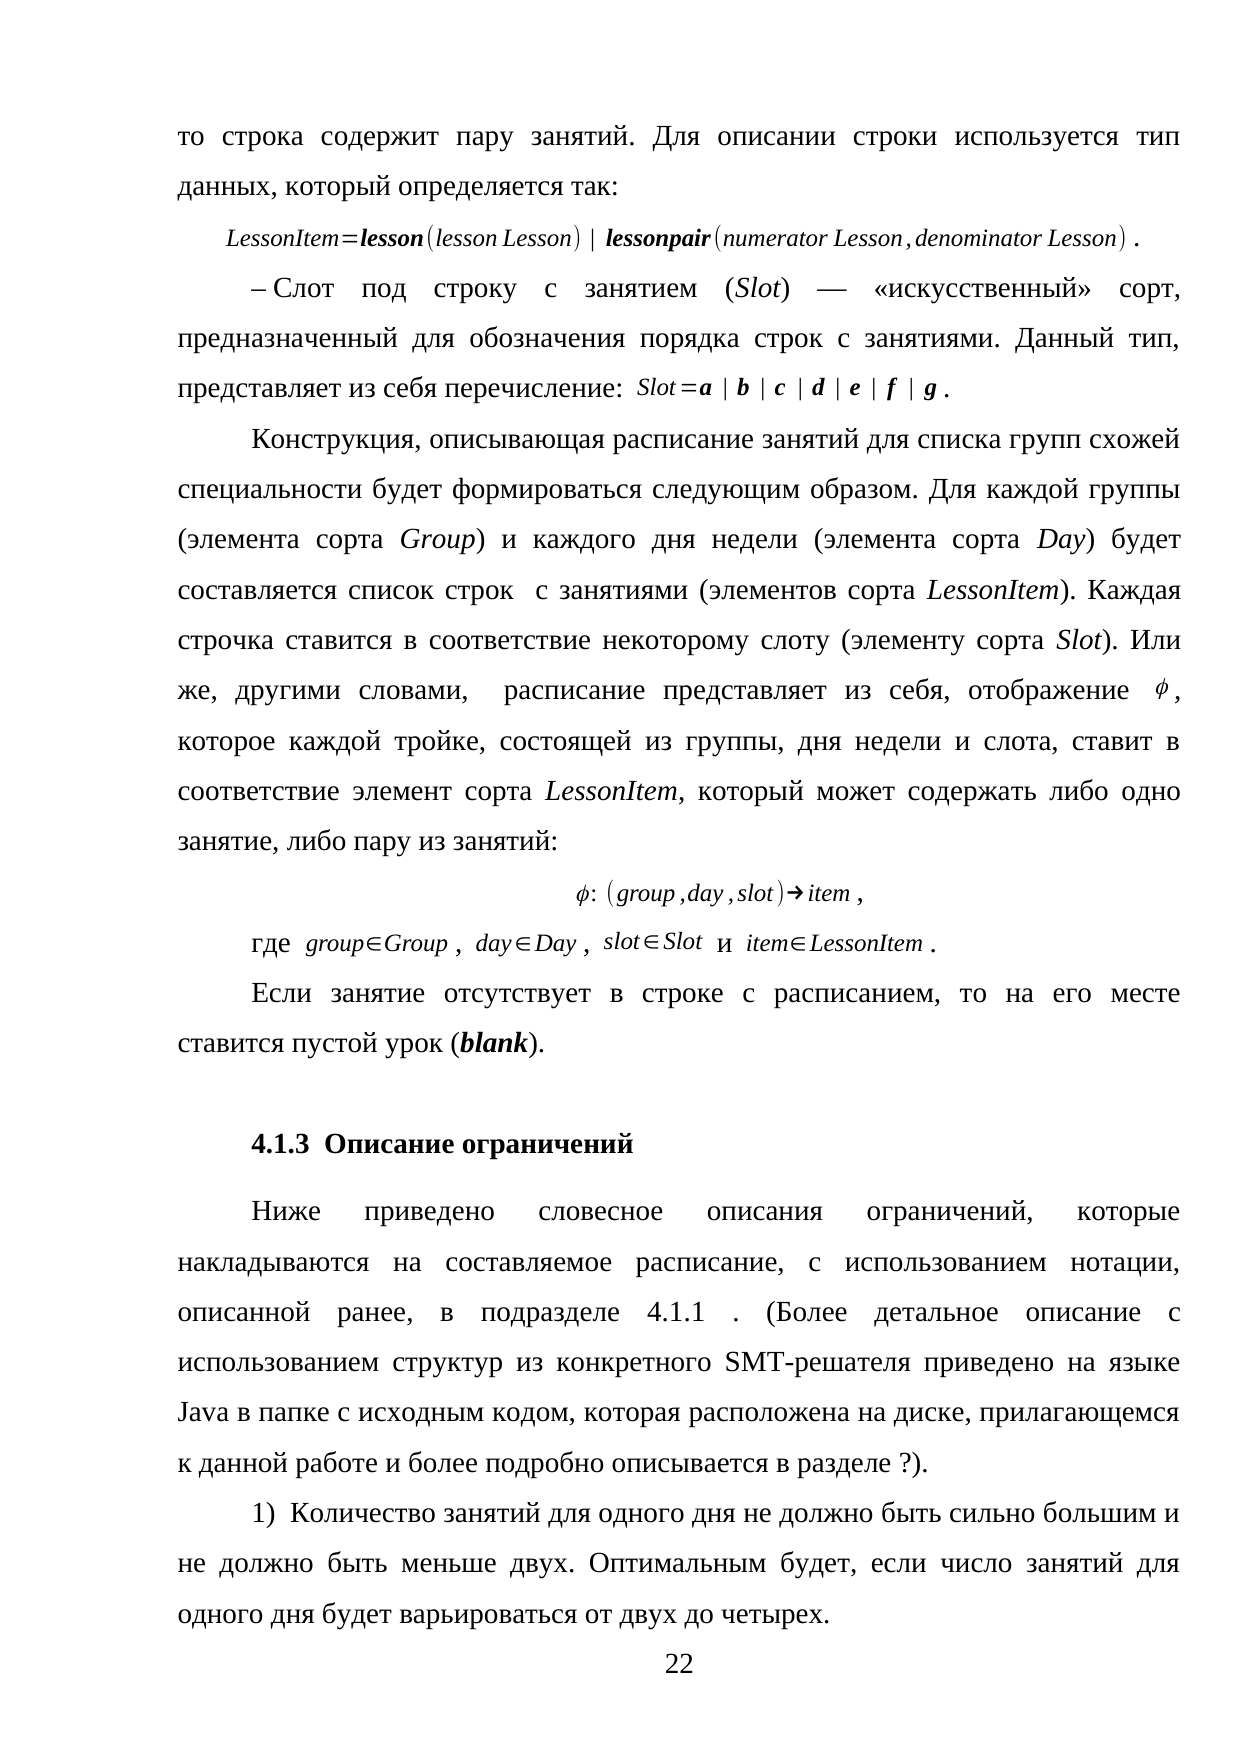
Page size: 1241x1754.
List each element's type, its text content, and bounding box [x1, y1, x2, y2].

text Конструкция, описывающая расписание занятий для списка групп схожей специальности будет формироваться следующим образом. Для каждой группы (элемента сорта Group) и каждого дня недели (элемента сорта Day) будет составляется список строк с занятиями (элементов сорта LessonItem). Каждая строчка ставится в соответствие некоторому слоту (элементу сорта Slot). Или же, другими словами, расписание представляет из себя, отображение , которое каждой тройке, состоящей из группы, дня недели и слота, ставит в соответствие элемент сорта LessonItem, который может содержать либо одно занятие, либо пару из занятий: [177, 421, 1181, 857]
list Количество занятий для одного дня не должно быть сильно большим и не должно быть меньше двух. Оптимальным будет, если число занятий для одного дня будет варьироваться от двух до четырех. [177, 1495, 1181, 1629]
list Слот под строку с занятием (Slot) — «искусственный» сорт, предназначенный для обозначения порядка строк с занятиями. Данный тип, представляет из себя перечисление: . [177, 270, 1181, 404]
text где , , и . [177, 925, 1181, 958]
subtitle Описание ограничений [177, 1126, 1181, 1160]
list . [177, 219, 1181, 253]
list то строка содержит пару занятий. Для описании строки используется тип данных, который определяется так: [177, 118, 1181, 202]
text Если занятие отсутствует в строке с расписанием, то на его месте ставится пустой урок (blank). [177, 975, 1181, 1059]
text , [177, 874, 1181, 908]
text Ниже приведено словесное описания ограничений, которые накладываются на составляемое расписание, с использованием нотации, описанной ранее, в подразделе 4.1.1. (Более детальное описание с использованием структур из конкретного SMT-решателя приведено на языке Java в папке с исходным кодом, которая расположена на диске, прилагающемся к данной работе и более подробно описывается в разделе ?). [177, 1193, 1181, 1478]
